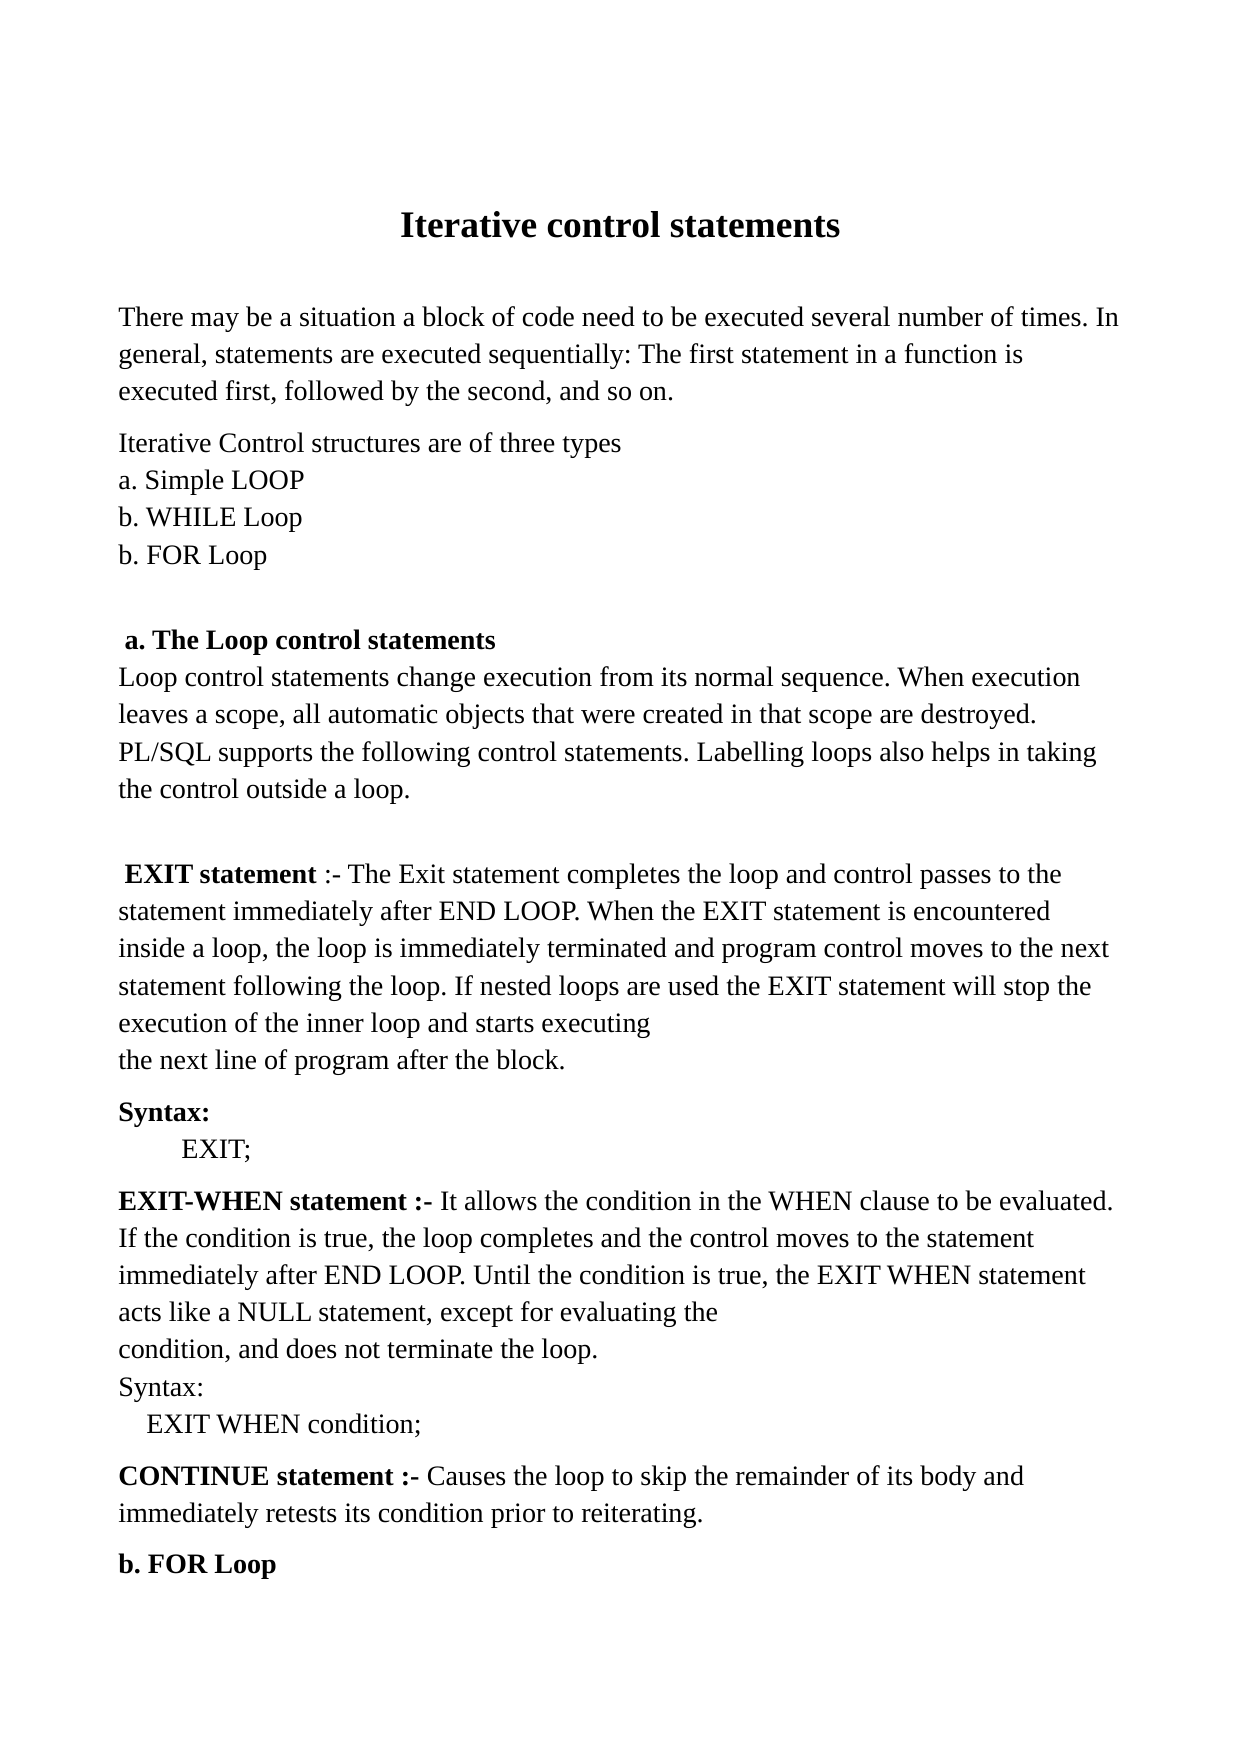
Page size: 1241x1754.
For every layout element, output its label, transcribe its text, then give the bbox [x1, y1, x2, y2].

text CONTINUE statement :- Causes the loop to skip the remainder of its body and immediately retests its condition prior to reiterating. [118, 1459, 1122, 1528]
text Iterative Control structures are of three types a. Simple LOOP b. WHILE Loop b. FOR Loop [118, 426, 1122, 570]
text EXIT statement :- The Exit statement completes the loop and control passes to the statement immediately after END LOOP. When the EXIT statement is encountered inside a loop, the loop is immediately terminated and program control moves to the next statement following the loop. If nested loops are used the EXIT statement will stop the execution of the inner loop and starts executing the next line of program after the block. [118, 823, 1122, 1075]
text EXIT-WHEN statement :- It allows the condition in the WHEN clause to be evaluated. If the condition is true, the loop completes and the control moves to the statement immediately after END LOOP. Until the condition is true, the EXIT WHEN statement acts like a NULL statement, except for evaluating the condition, and does not terminate the loop. Syntax: EXIT WHEN condition; [118, 1184, 1122, 1439]
text Iterative control statements [118, 202, 1122, 245]
text Syntax: EXIT; [118, 1095, 1122, 1164]
text There may be a situation a block of code need to be executed several number of times. In general, statements are executed sequentially: The first statement in a function is executed first, followed by the second, and so on. [118, 266, 1122, 407]
text b. FOR Loop [118, 1548, 1122, 1580]
text a. The Loop control statements Loop control statements change execution from its normal sequence. When execution leaves a scope, all automatic objects that were created in that scope are destroyed. PL/SQL supports the following control statements. Labelling loops also helps in taking the control outside a loop. [118, 589, 1122, 804]
